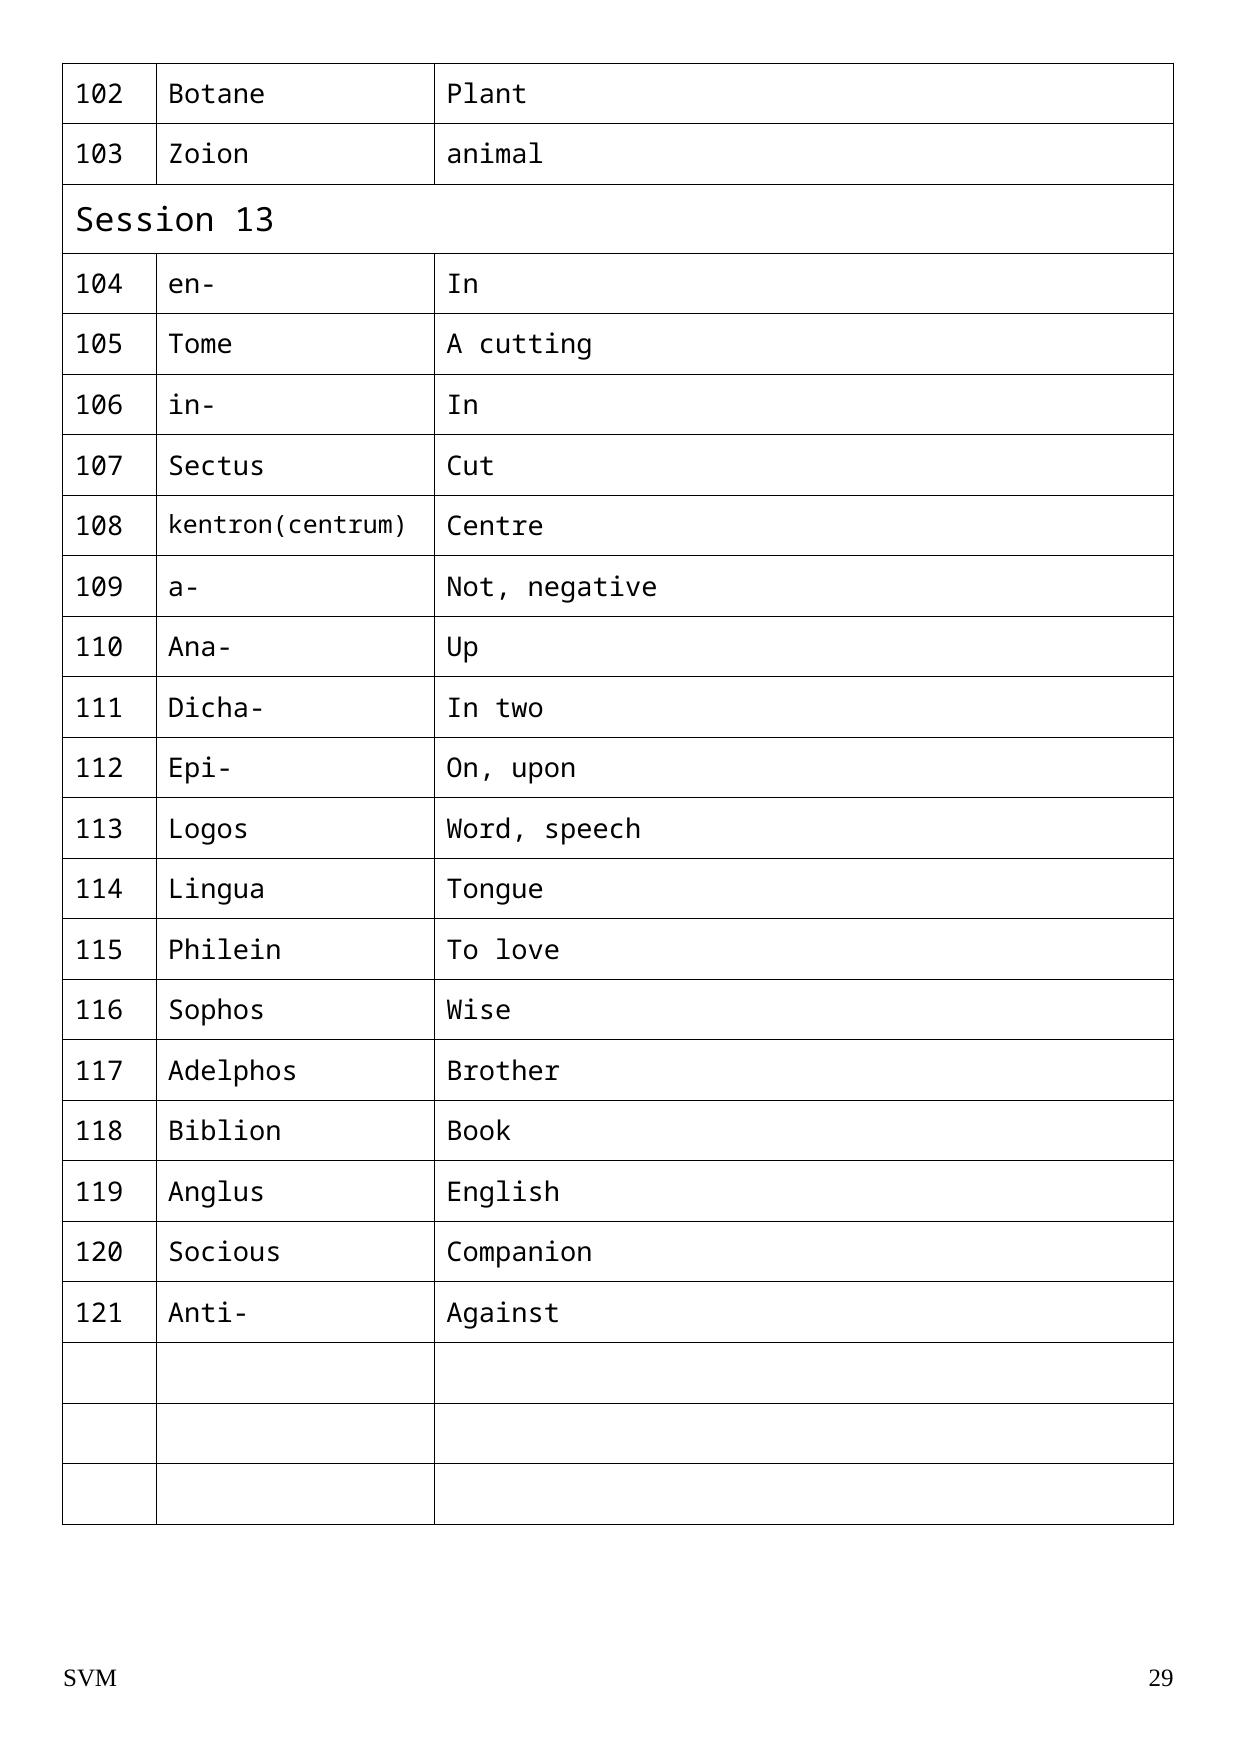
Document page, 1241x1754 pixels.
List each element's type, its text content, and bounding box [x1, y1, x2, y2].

table_cell In [435, 375, 1173, 434]
table_cell English [435, 1161, 1173, 1221]
table_cell Brother [435, 1040, 1173, 1100]
table_cell Epi- [157, 738, 434, 797]
table_cell 109 [63, 556, 156, 616]
table_cell 119 [63, 1161, 156, 1221]
table_cell animal [435, 124, 1173, 183]
table_cell Logos [157, 798, 434, 858]
table_cell Tongue [435, 859, 1173, 918]
table_cell 102 [63, 64, 156, 123]
table_cell Companion [435, 1222, 1173, 1281]
table_cell A cutting [435, 314, 1173, 374]
table_cell Philein [157, 919, 434, 979]
table_cell Against [435, 1282, 1173, 1342]
table_cell In [435, 254, 1173, 313]
table_cell [157, 1343, 434, 1402]
table_cell 120 [63, 1222, 156, 1281]
table_cell [63, 1404, 156, 1463]
table_cell 113 [63, 798, 156, 858]
table_cell On, upon [435, 738, 1173, 797]
table_cell Session 13 [63, 185, 1173, 253]
table_cell Botane [157, 64, 434, 123]
table_cell Sectus [157, 435, 434, 495]
table_cell Tome [157, 314, 434, 374]
table_cell Socious [157, 1222, 434, 1281]
table_cell Ana- [157, 617, 434, 676]
table_cell in- [157, 375, 434, 434]
table_cell 114 [63, 859, 156, 918]
table_cell Centre [435, 496, 1173, 555]
table_cell en- [157, 254, 434, 313]
table_cell 111 [63, 677, 156, 737]
table_cell Plant [435, 64, 1173, 123]
table_cell Sophos [157, 980, 434, 1039]
table_cell [435, 1343, 1173, 1402]
table_cell Dicha- [157, 677, 434, 737]
table_cell Anti- [157, 1282, 434, 1342]
table_cell Not, negative [435, 556, 1173, 616]
table_cell 106 [63, 375, 156, 434]
table_cell [63, 1343, 156, 1402]
table_cell Up [435, 617, 1173, 676]
table_cell In two [435, 677, 1173, 737]
table_cell 116 [63, 980, 156, 1039]
table_cell Word, speech [435, 798, 1173, 858]
table_cell 118 [63, 1101, 156, 1160]
table_cell [435, 1404, 1173, 1463]
table_cell Wise [435, 980, 1173, 1039]
table_cell Lingua [157, 859, 434, 918]
table_cell kentron(centrum) [157, 496, 434, 555]
table_cell 104 [63, 254, 156, 313]
table_cell 105 [63, 314, 156, 374]
table_cell [435, 1464, 1173, 1523]
table_cell Book [435, 1101, 1173, 1160]
table_cell [157, 1464, 434, 1523]
table_cell Adelphos [157, 1040, 434, 1100]
table_cell [157, 1404, 434, 1463]
table_cell Biblion [157, 1101, 434, 1160]
table_cell [63, 1464, 156, 1523]
table_cell 115 [63, 919, 156, 979]
table_cell 103 [63, 124, 156, 183]
table_cell Cut [435, 435, 1173, 495]
table_cell 110 [63, 617, 156, 676]
table_cell 121 [63, 1282, 156, 1342]
table_cell 107 [63, 435, 156, 495]
table_cell 108 [63, 496, 156, 555]
table_cell Zoion [157, 124, 434, 183]
table_cell a- [157, 556, 434, 616]
table_cell Anglus [157, 1161, 434, 1221]
table_cell 117 [63, 1040, 156, 1100]
table_cell 112 [63, 738, 156, 797]
table_cell To love [435, 919, 1173, 979]
